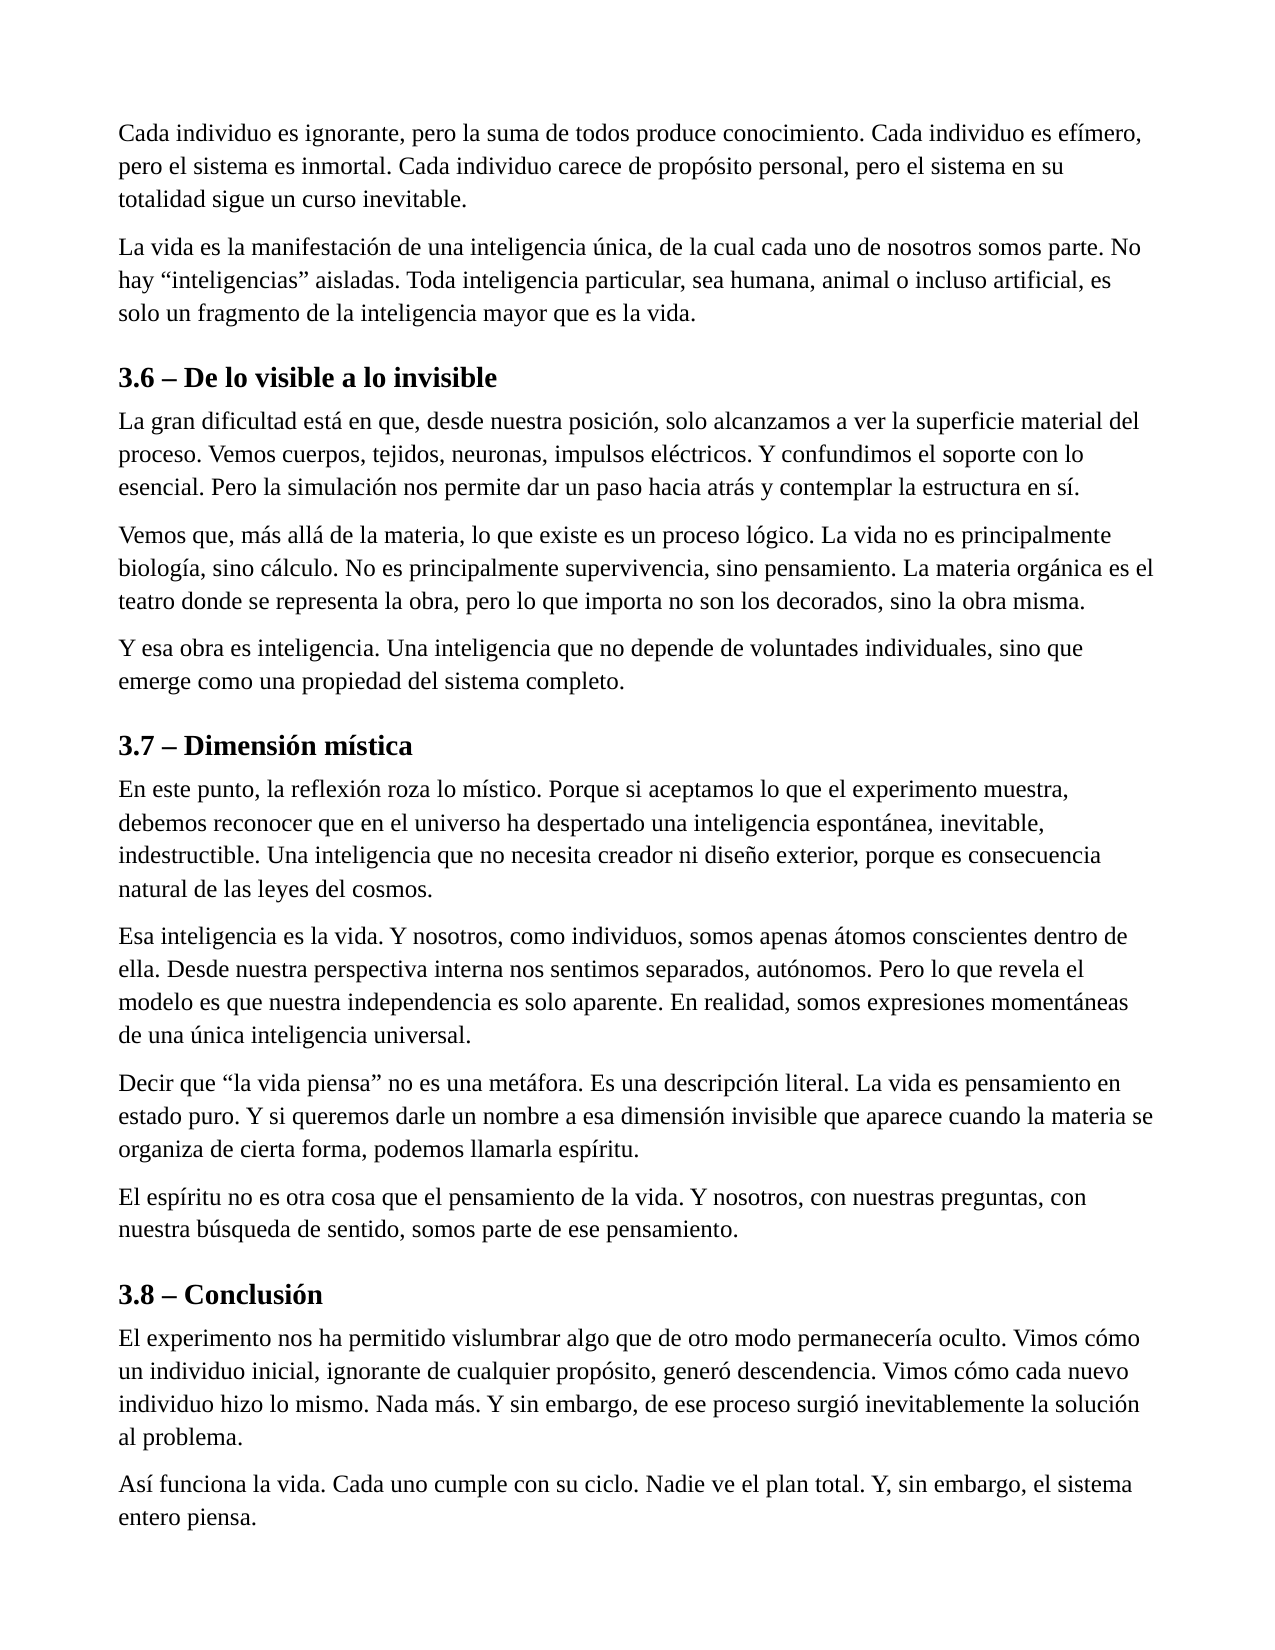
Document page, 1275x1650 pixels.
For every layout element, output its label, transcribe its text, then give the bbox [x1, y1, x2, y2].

text Y esa obra es inteligencia. Una inteligencia que no depende de voluntades individuales, sino que emerge como una propiedad del sistema completo. [118, 633, 1157, 695]
subtitle 3.7 – Dimensión mística [118, 728, 1157, 762]
text Esa inteligencia es la vida. Y nosotros, como individuos, somos apenas átomos conscientes dentro de ella. Desde nuestra perspectiva interna nos sentimos separados, autónomos. Pero lo que revela el modelo es que nuestra independencia es solo aparente. En realidad, somos expresiones momentáneas de una única inteligencia universal. [118, 921, 1157, 1049]
text Cada individuo es ignorante, pero la suma de todos produce conocimiento. Cada individuo es efímero, pero el sistema es inmortal. Cada individuo carece de propósito personal, pero el sistema en su totalidad sigue un curso inevitable. [118, 118, 1157, 213]
subtitle 3.6 – De lo visible a lo invisible [118, 360, 1157, 393]
text Vemos que, más allá de la materia, lo que existe es un proceso lógico. La vida no es principalmente biología, sino cálculo. No es principalmente supervivencia, sino pensamiento. La materia orgánica es el teatro donde se representa la obra, pero lo que importa no son los decorados, sino la obra misma. [118, 520, 1157, 614]
text El experimento nos ha permitido vislumbrar algo que de otro modo permanecería oculto. Vimos cómo un individuo inicial, ignorante de cualquier propósito, generó descendencia. Vimos cómo cada nuevo individuo hizo lo mismo. Nada más. Y sin embargo, de ese proceso surgió inevitablemente la solución al problema. [118, 1323, 1157, 1451]
text Decir que “la vida piensa” no es una metáfora. Es una descripción literal. La vida es pensamiento en estado puro. Y si queremos darle un nombre a esa dimensión invisible que aparece cuando la materia se organiza de cierta forma, podemos llamarla espíritu. [118, 1068, 1157, 1163]
text La vida es la manifestación de una inteligencia única, de la cual cada uno de nosotros somos parte. No hay “inteligencias” aisladas. Toda inteligencia particular, sea humana, animal o incluso artificial, es solo un fragmento de la inteligencia mayor que es la vida. [118, 232, 1157, 327]
text En este punto, la reflexión roza lo místico. Porque si aceptamos lo que el experimento muestra, debemos reconocer que en el universo ha despertado una inteligencia espontánea, inevitable, indestructible. Una inteligencia que no necesita creador ni diseño exterior, porque es consecuencia natural de las leyes del cosmos. [118, 774, 1157, 902]
text Así funciona la vida. Cada uno cumple con su ciclo. Nadie ve el plan total. Y, sin embargo, el sistema entero piensa. [118, 1469, 1157, 1531]
text El espíritu no es otra cosa que el pensamiento de la vida. Y nosotros, con nuestras preguntas, con nuestra búsqueda de sentido, somos parte de ese pensamiento. [118, 1182, 1157, 1243]
text La gran dificultad está en que, desde nuestra posición, solo alcanzamos a ver la superficie material del proceso. Vemos cuerpos, tejidos, neuronas, impulsos eléctricos. Y confundimos el soporte con lo esencial. Pero la simulación nos permite dar un paso hacia atrás y contemplar la estructura en sí. [118, 406, 1157, 501]
subtitle 3.8 – Conclusión [118, 1277, 1157, 1310]
